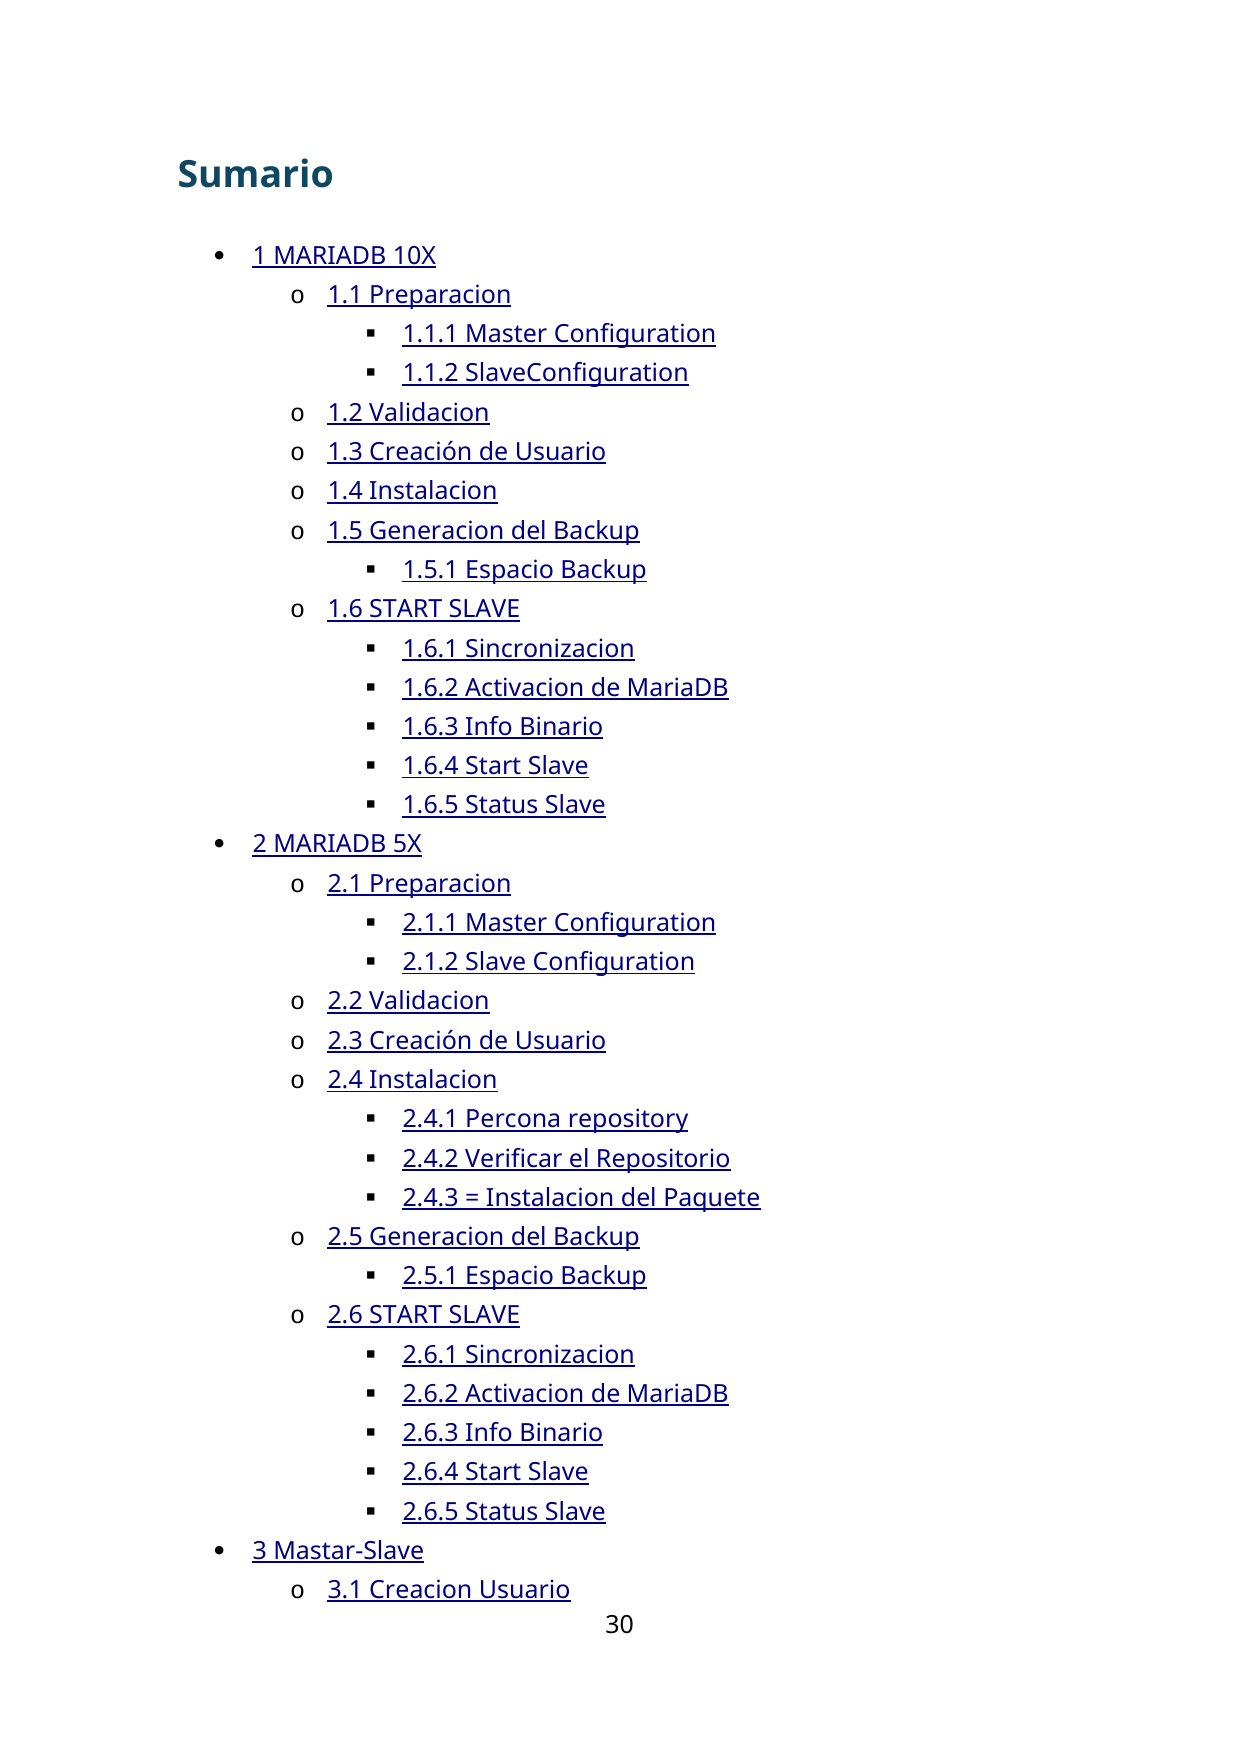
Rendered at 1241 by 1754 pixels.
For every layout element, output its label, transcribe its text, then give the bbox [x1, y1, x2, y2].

list 2.6.4 Start Slave [365, 1454, 1063, 1488]
list 1.1 Preparacion [290, 277, 1063, 311]
list 1.4 Instalacion [290, 473, 1063, 507]
list 1.6.1 Sincronizacion [365, 630, 1063, 664]
list 2.2 Validacion [290, 983, 1063, 1017]
list 2 MARIADB 5X [215, 826, 1063, 860]
list 1.3 Creación de Usuario [290, 434, 1063, 468]
list 1.6.2 Activacion de MariaDB [365, 669, 1063, 703]
list 2.6 START SLAVE [290, 1297, 1063, 1331]
list 2.6.5 Status Slave [365, 1493, 1063, 1527]
list 1.5.1 Espacio Backup [365, 552, 1063, 586]
list 2.6.2 Activacion de MariaDB [365, 1376, 1063, 1410]
list 1.6.5 Status Slave [365, 787, 1063, 821]
list 1.2 Validacion [290, 394, 1063, 428]
list 2.3 Creación de Usuario [290, 1022, 1063, 1057]
list 2.6.1 Sincronizacion [365, 1337, 1063, 1371]
list 1.1.1 Master Configuration [365, 316, 1063, 350]
list 2.1.2 Slave Configuration [365, 944, 1063, 978]
list 1.6 START SLAVE [290, 591, 1063, 625]
list 2.5.1 Espacio Backup [365, 1258, 1063, 1292]
list 1.5 Generacion del Backup [290, 512, 1063, 547]
list 1.6.4 Start Slave [365, 748, 1063, 782]
list 2.4 Instalacion [290, 1062, 1063, 1096]
subtitle Sumario [177, 148, 1063, 199]
list 2.6.3 Info Binario [365, 1415, 1063, 1449]
list 2.5 Generacion del Backup [290, 1219, 1063, 1253]
list 2.4.1 Percona repository [365, 1101, 1063, 1135]
list 1 MARIADB 10X [215, 237, 1063, 271]
list 2.1 Preparacion [290, 865, 1063, 899]
list 2.4.2 Verificar el Repositorio [365, 1140, 1063, 1174]
list 2.1.1 Master Configuration [365, 905, 1063, 939]
list 2.4.3 = Instalacion del Paquete [365, 1179, 1063, 1213]
list 3.1 Creacion Usuario [290, 1572, 1063, 1606]
list 1.1.2 SlaveConfiguration [365, 355, 1063, 389]
list 3 Mastar-Slave [215, 1532, 1063, 1566]
list 1.6.3 Info Binario [365, 709, 1063, 743]
